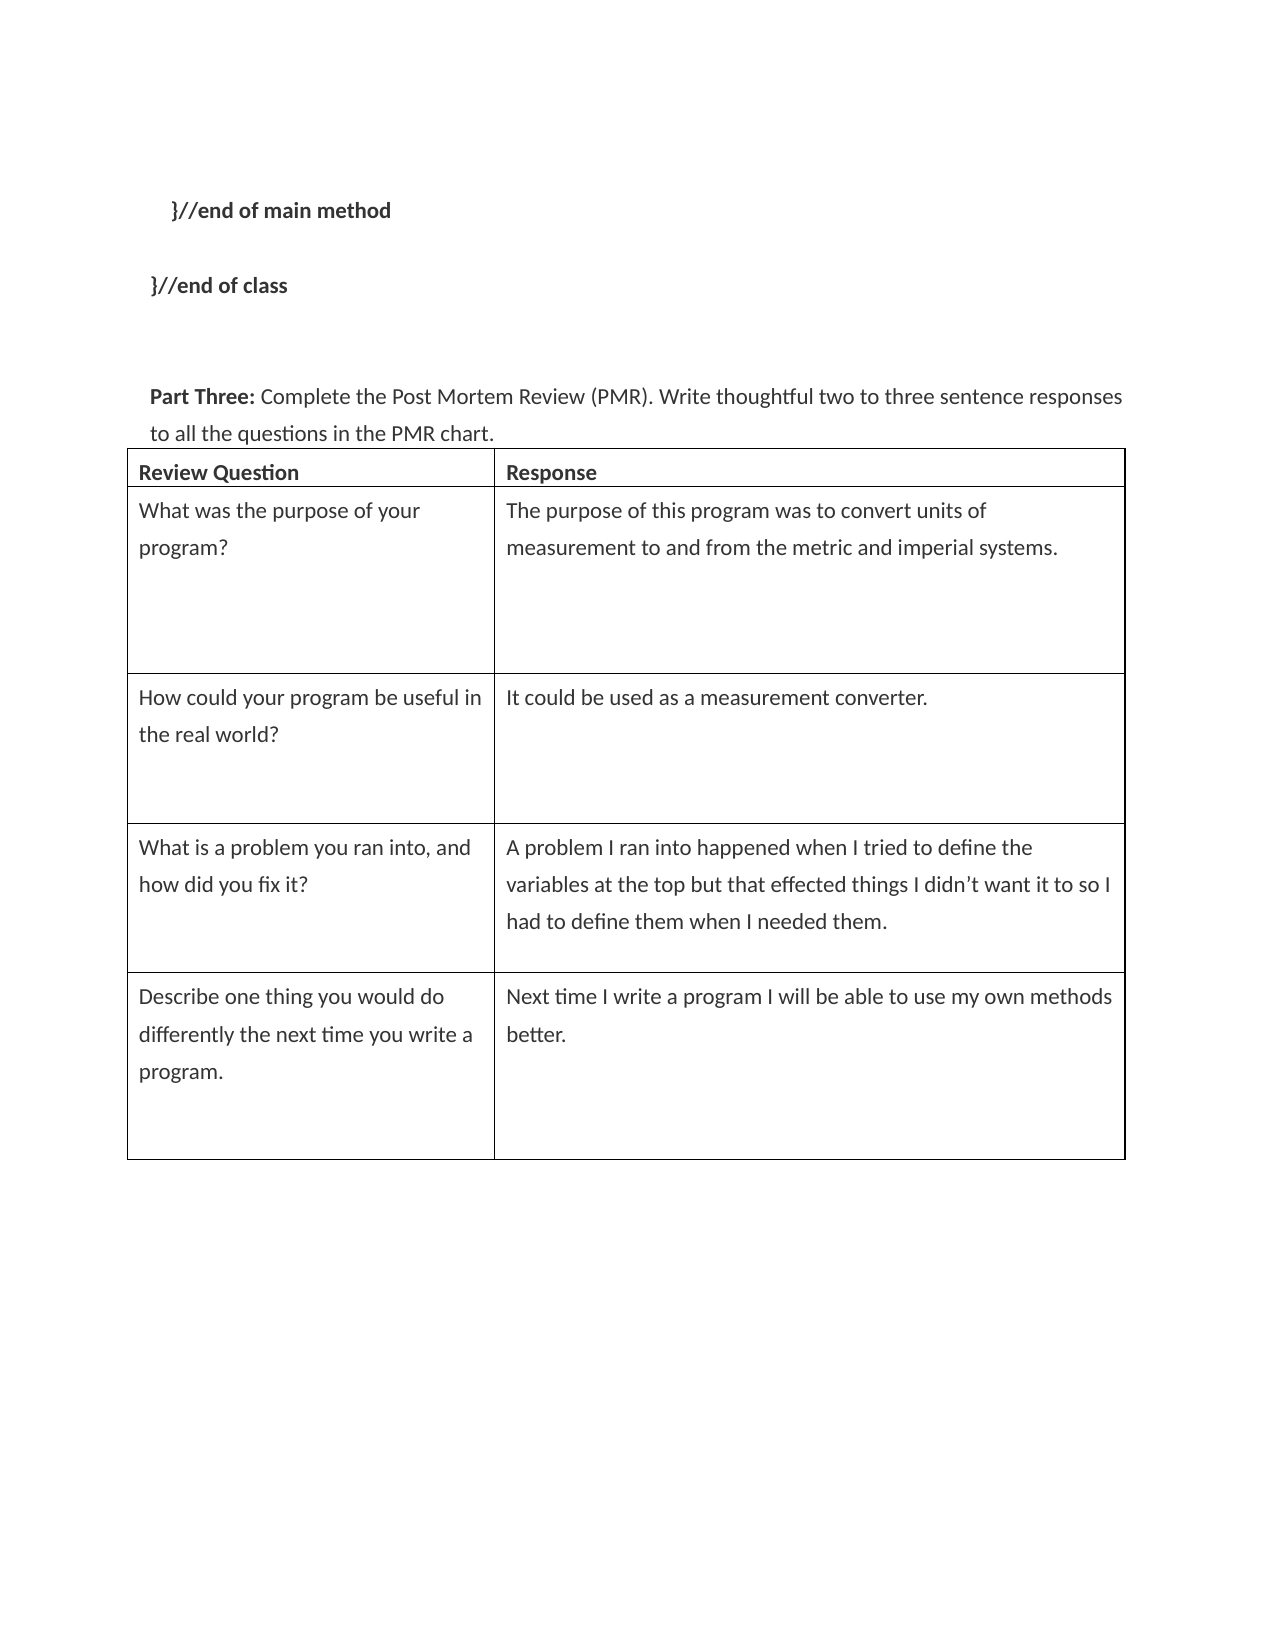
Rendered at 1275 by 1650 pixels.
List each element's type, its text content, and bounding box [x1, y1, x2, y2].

table_header Response [495, 449, 1124, 486]
table_cell What was the purpose of your program? [128, 487, 494, 673]
table_cell What is a problem you ran into, and how did you fix it? [128, 824, 494, 972]
table_header Review Question [128, 449, 494, 486]
text Part Three: Complete the Post Mortem Review (PMR). Write thoughtful two to three sentence responses to all the questions in the PMR chart. [150, 373, 1125, 447]
table_cell How could your program be useful in the real world? [128, 674, 494, 822]
table_cell It could be used as a measurement converter. [495, 674, 1124, 822]
text }//end of class [150, 262, 1125, 299]
table_cell Next time I write a program I will be able to use my own methods better. [495, 973, 1124, 1159]
table_cell A problem I ran into happened when I tried to define the variables at the top but that effected things I didn’t want it to so I had to define them when I needed them. [495, 824, 1124, 972]
table_cell Describe one thing you would do differently the next time you write a program. [128, 973, 494, 1159]
table_cell The purpose of this program was to convert units of measurement to and from the metric and imperial systems. [495, 487, 1124, 673]
text }//end of main method [150, 187, 1125, 224]
